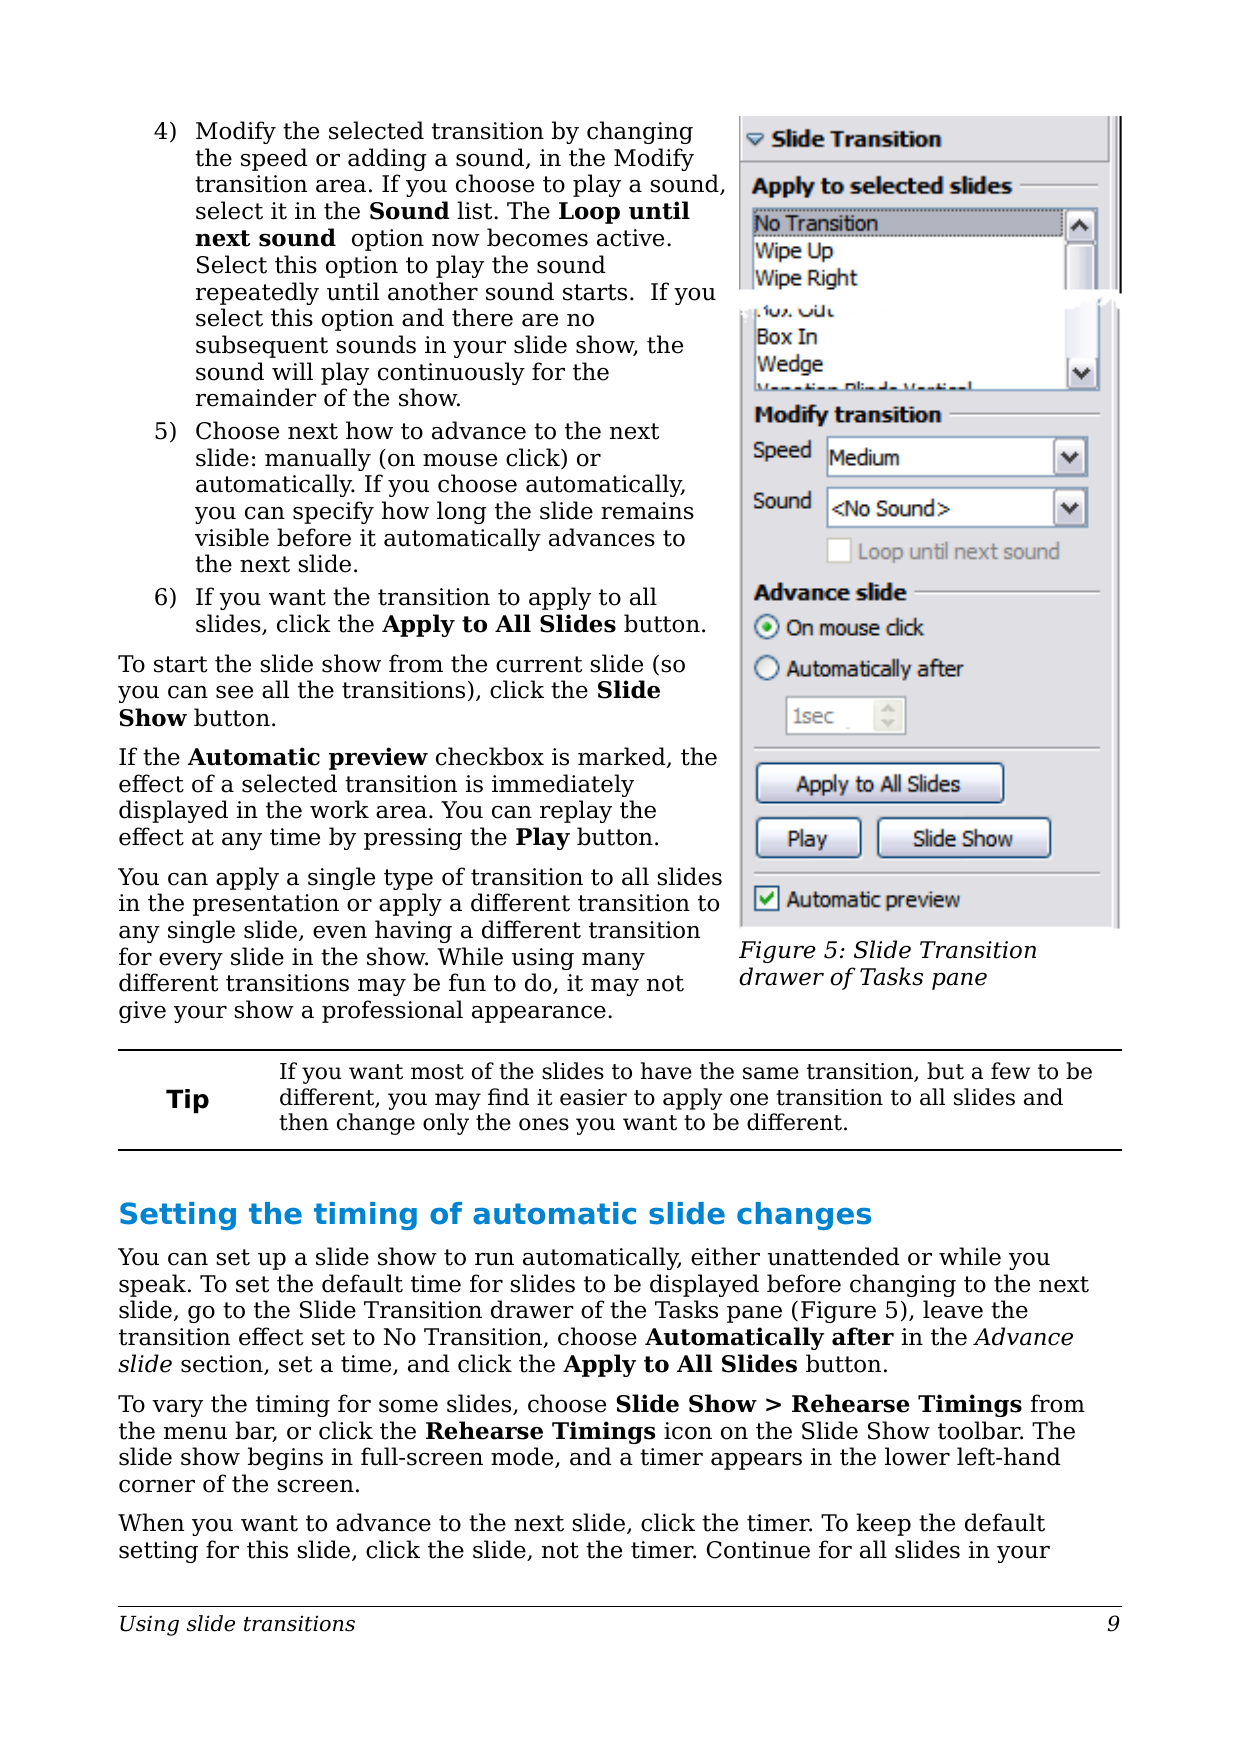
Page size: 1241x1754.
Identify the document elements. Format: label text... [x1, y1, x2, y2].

text You can apply a single type of transition to all slides in the presentation or apply a different transition to any single slide, even having a different transition for every slide in the show. While using many different transitions may be fun to do, it may not give your show a professional appearance. [118, 864, 1122, 1024]
picture [739, 116, 1122, 931]
text When you want to advance to the next slide, click the timer. To keep the default setting for this slide, click the slide, not the timer. Continue for all slides in your [118, 1510, 1122, 1564]
text You can set up a slide show to run automatically, either unattended or while you speak. To set the default time for slides to be displayed before changing to the next slide, go to the Slide Transition drawer of the Tasks pane (Figure 5), leave the transition effect set to No Transition, choose Automatically after in the Advance slide section, set a time, and click the Apply to All Slides button. [118, 1244, 1122, 1378]
table_header Tip [118, 1051, 257, 1148]
list Choose next how to advance to the next slide: manually (on mouse click) or automatically. If you choose automatically, you can specify how long the slide remains visible before it automatically advances to the next slide. [177, 418, 739, 578]
list Modify the selected transition by changing the speed or adding a sound, in the Modify transition area. If you choose to play a sound, select it in the Sound list. The Loop until next sound option now becomes active. Select this option to play the sound repeatedly until another sound starts. If you select this option and there are no subsequent sounds in your slide show, the sound will play continuously for the remainder of the show. [177, 118, 739, 412]
list Figure 5: Slide Transition drawer of Tasks pane [739, 937, 1122, 991]
text To start the slide show from the current slide (so you can see all the transitions), click the Slide Show button. [118, 651, 739, 731]
list If you want the transition to apply to all slides, click the Apply to All Slides button. [177, 584, 739, 638]
subtitle Setting the timing of automatic slide changes [118, 1198, 1122, 1232]
text If the Automatic preview checkbox is marked, the effect of a selected transition is immediately displayed in the work area. You can replay the effect at any time by pressing the Play button. [118, 744, 739, 851]
text To vary the timing for some slides, choose Slide Show > Rehearse Timings from the menu bar, or click the Rehearse Timings icon on the Slide Show toolbar. The slide show begins in full-screen mode, and a timer appears in the lower left-hand corner of the screen. [118, 1391, 1122, 1498]
table_header If you want most of the slides to have the same transition, but a few to be different, you may find it easier to apply one transition to all slides and then change only the ones you want to be different. [258, 1051, 1122, 1148]
